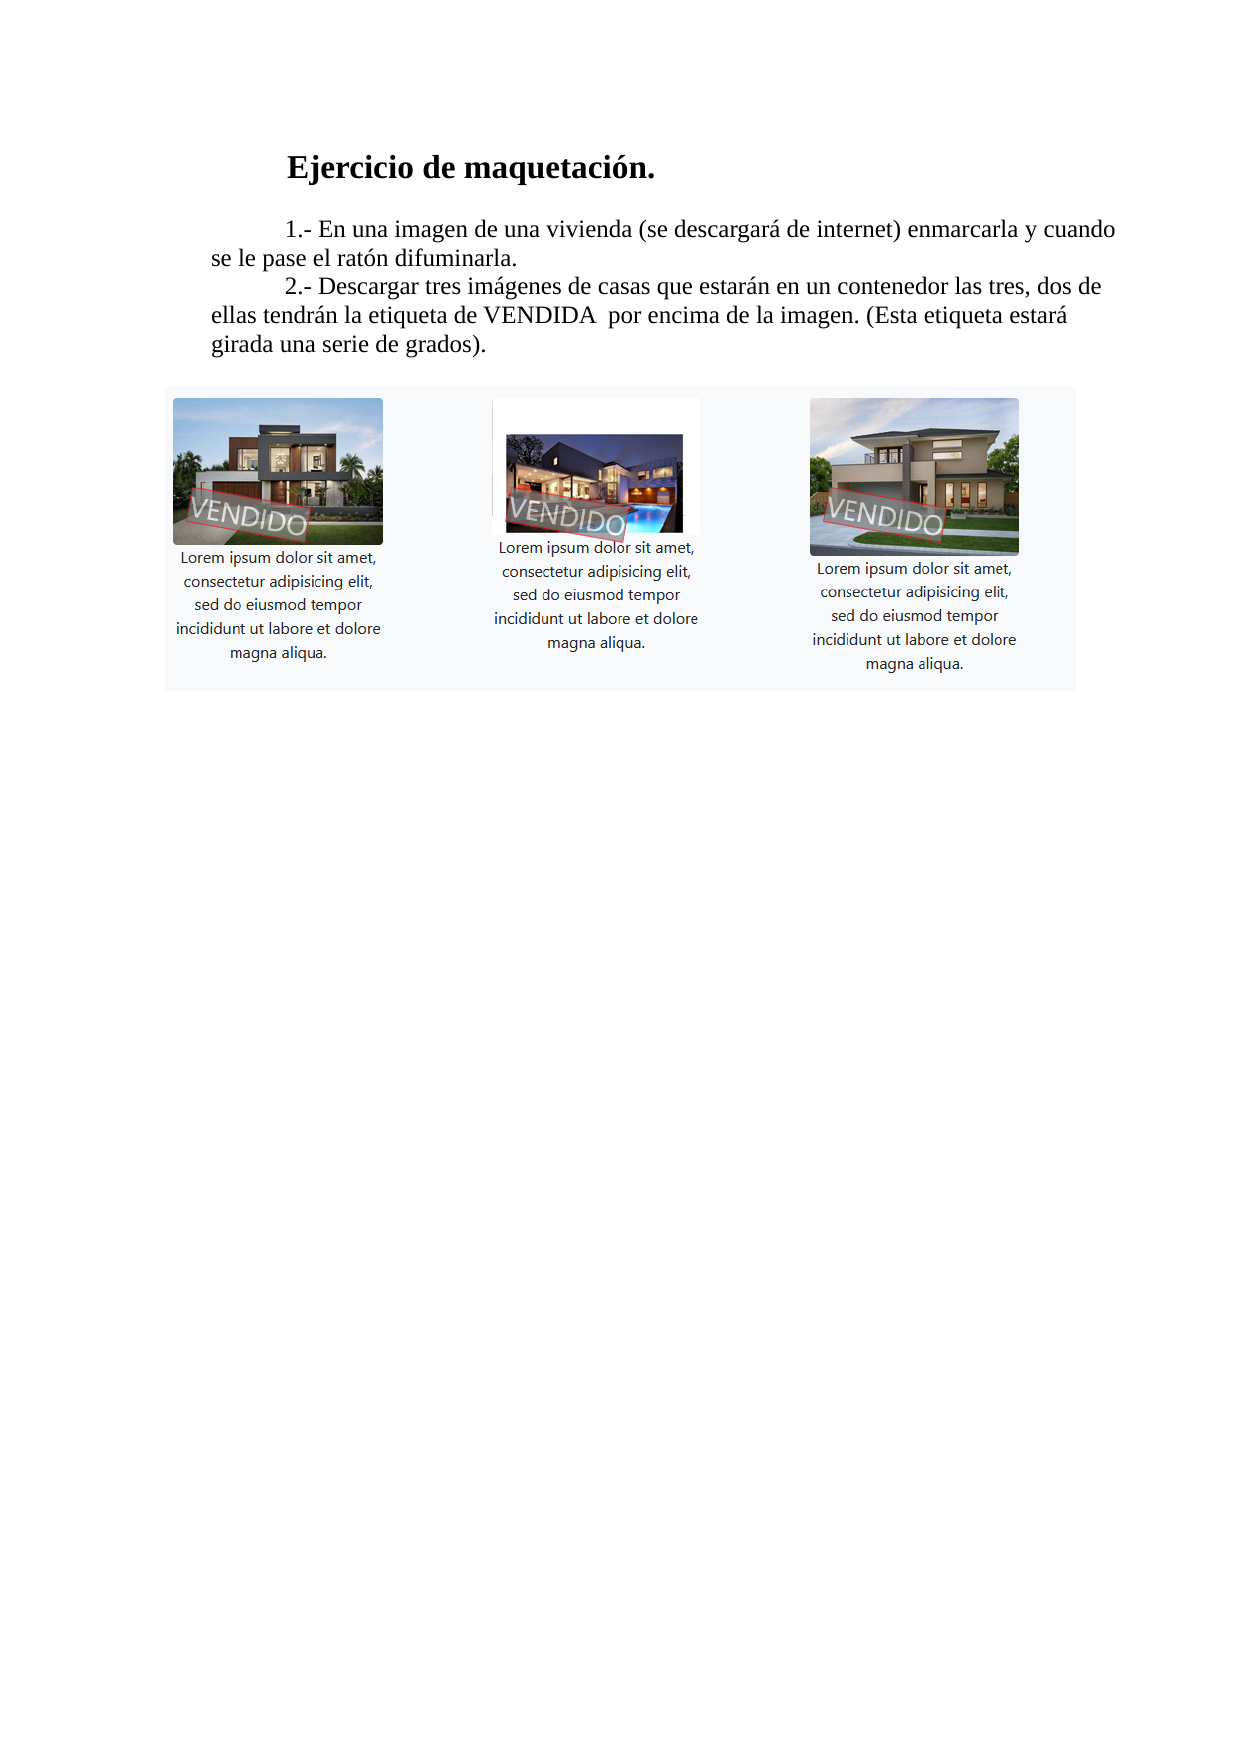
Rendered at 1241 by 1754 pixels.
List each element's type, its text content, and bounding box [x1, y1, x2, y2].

text Ejercicio de maquetación. [213, 147, 1122, 185]
text 2.- Descargar tres imágenes de casas que estarán en un contenedor las tres, dos de ellas tendrán la etiqueta de VENDIDA por encima de la imagen. (Esta etiqueta estará girada una serie de grados). [211, 271, 1122, 358]
text 1.- En una imagen de una vivienda (se descargará de internet) enmarcarla y cuando se le pase el ratón difuminarla. [211, 214, 1122, 271]
picture [164, 386, 1076, 691]
